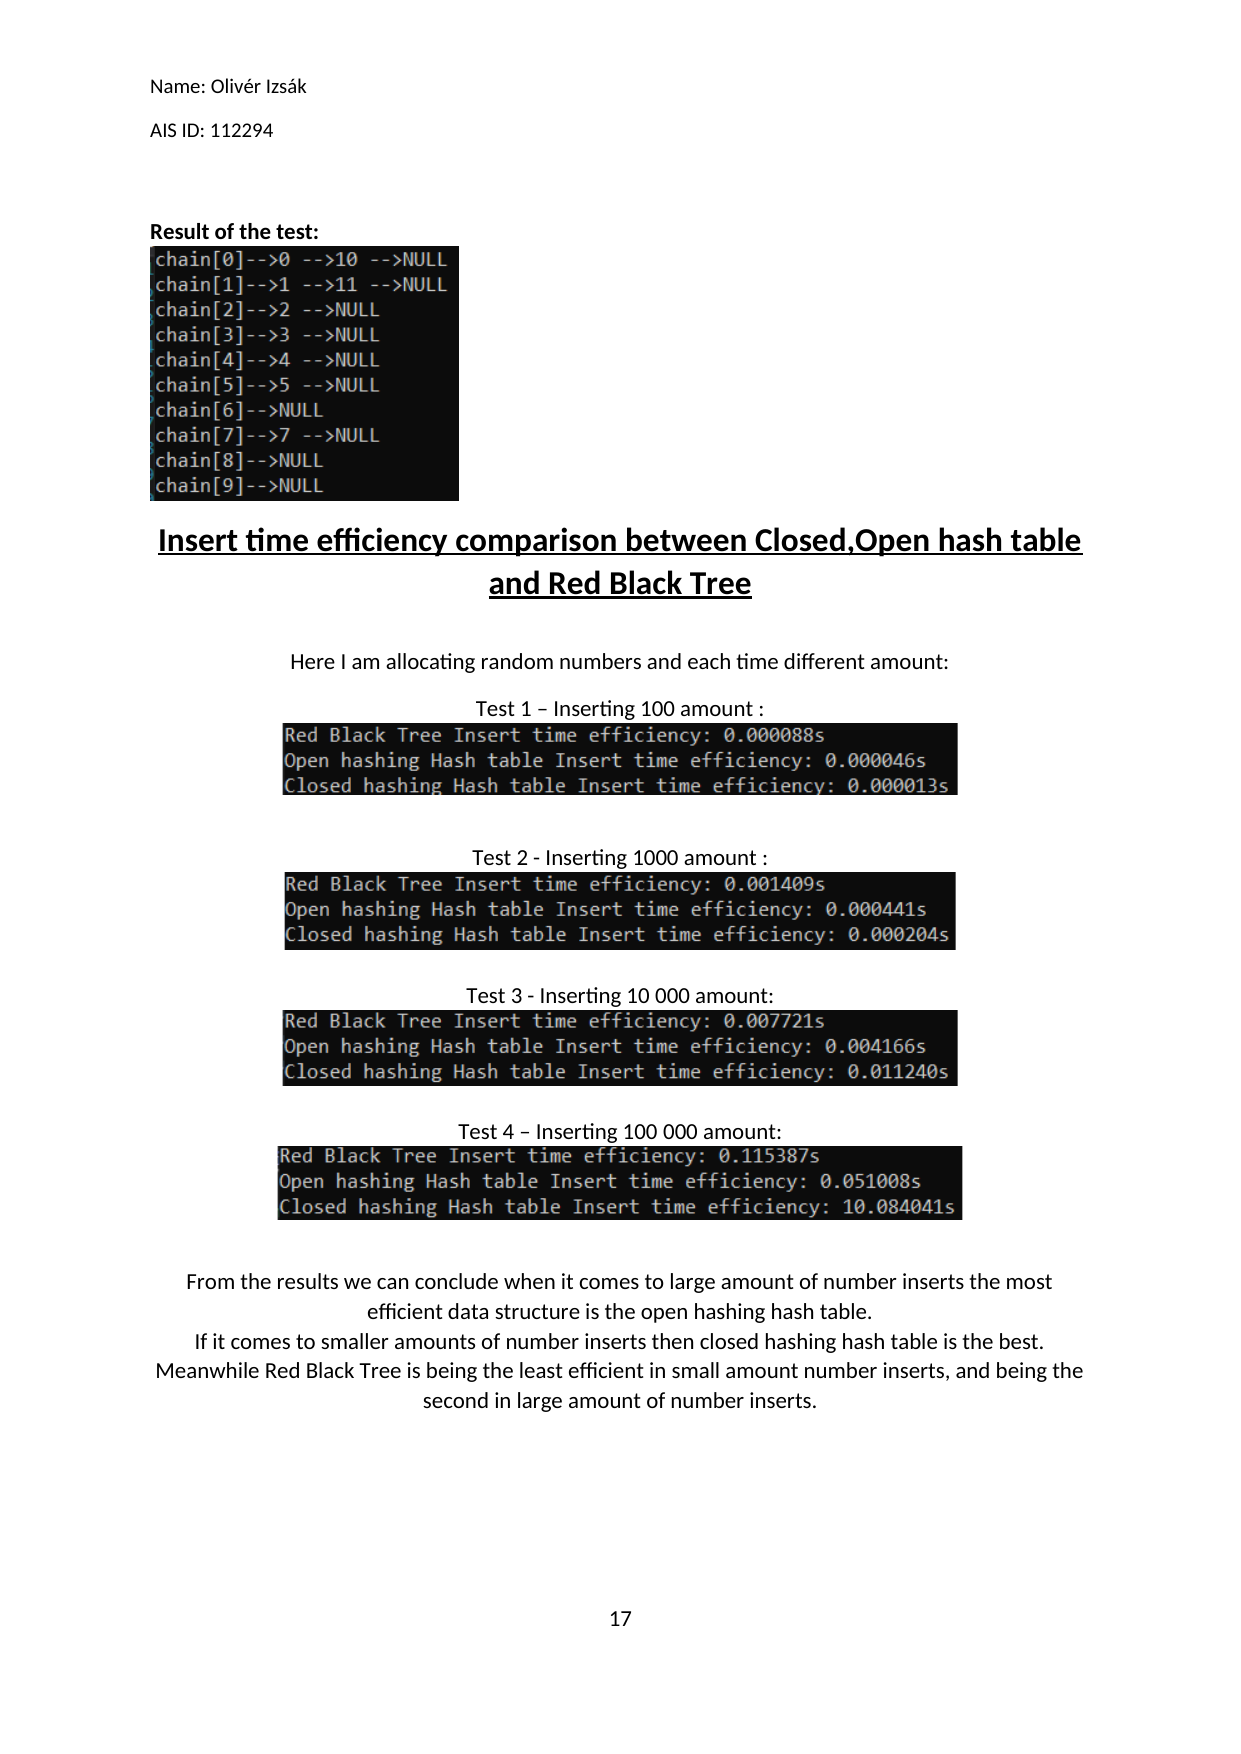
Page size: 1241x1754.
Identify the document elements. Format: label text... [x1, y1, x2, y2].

text Result of the test: [150, 217, 1090, 500]
text From the results we can conclude when it comes to large amount of number inserts the most efficient data structure is the open hashing hash table. If it comes to smaller amounts of number inserts then closed hashing hash table is the best. Meanwhile Red Black Tree is being the least efficient in small amount number inserts, and being the second in large amount of number inserts. [150, 1238, 1090, 1414]
text Test 2 - Inserting 1000 amount : Test 3 - Inserting 10 000 amount: Test 4 – Inserting 100 000 amount: [150, 813, 1090, 1219]
text Insert time efficiency comparison between Closed,Open hash table and Red Black Tree Here I am allocating random numbers and each time different amount: [150, 519, 1090, 675]
text Test 1 – Inserting 100 amount : [150, 694, 1090, 794]
